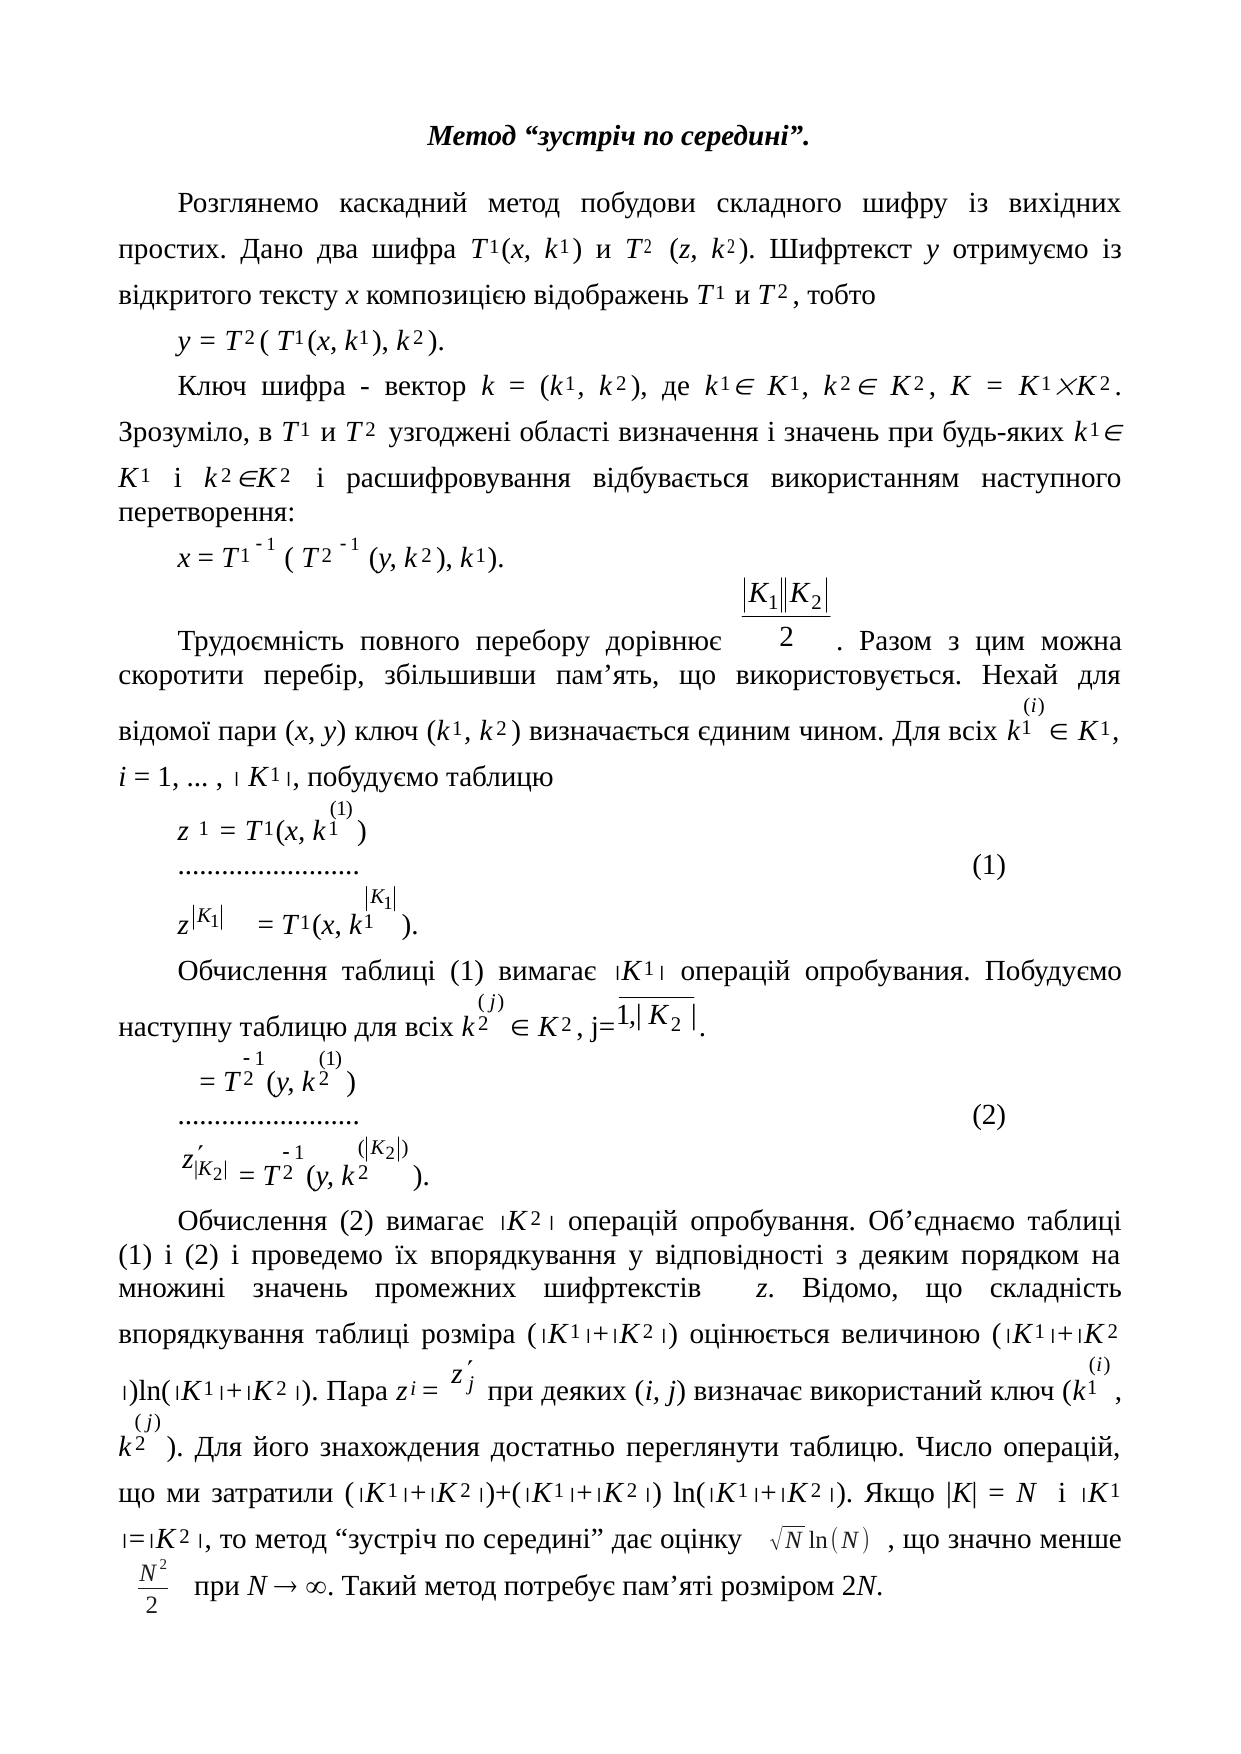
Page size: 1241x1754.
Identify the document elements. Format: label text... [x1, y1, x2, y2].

text y = Т( Т(х, k), k). [118, 310, 1122, 356]
text ......................... (2) [118, 1097, 1122, 1131]
text Розглянемо каскадний метод побудови складного шифру із вихідних простих. Дано два шифра Т(х, k) и Т (z, k). Шифртекст y отримуємо із відкритого тексту х композицією відображень Т и Т, тобто [118, 185, 1122, 310]
text х = Т ( Т (y, k), k). [118, 528, 1122, 573]
text z = Т(х, k) [118, 793, 1122, 847]
text z = Т(х, k). [118, 880, 1122, 941]
text Трудоємність повного перебору дорівнює . Разом з цим можна скоротити перебір, збільшивши пам’ять, що використовується. Нехай для відомої пари (х, y) ключ (k, k) визначається єдиним чином. Для всіх kÎ K, i = 1, ... , ½ K½, побудуємо таблицю [118, 573, 1122, 793]
text = Т(y, k). [118, 1131, 1122, 1191]
text Метод “зустріч по середині”. [118, 118, 1122, 152]
text = Т(y, k) [118, 1043, 1122, 1097]
text ......................... (1) [118, 847, 1122, 880]
text Обчислення (2) вимагає ½K½ операцій опробування. Об’єднаємо таблиці (1) і (2) і проведемо їх впорядкування у відповідності з деяким порядком на множині значень промежних шифртекстів z. Відомо, що складність впорядкування таблиці розміра (½K½+½K½) оцінюється величиною (½K½+½K½)ln(½K½+½K½). Пара z= при деяких (i, j) визначає використаний ключ (k, k). Для його знахождения достатньо переглянути таблицю. Число операцій, що ми затратили (½K½+½K½)+(½K½+½K½) ln(½K½+½K½). Якщо |K| = N і ½K½=½K½, то метод “зустріч по середині” дає оцінку , що значно менше при N ® ¥. Такий метод потребує пам’яті розміром 2N. [118, 1191, 1122, 1618]
text Ключ шифра - вектор k = (k, k), де kÎ K, kÎ K, K = K´K. Зрозуміло, в Т и Т узгоджені області визначення і значень при будь-яких kÎ K і kÎK і расшифровування відбувається використанням наступного перетворення: [118, 356, 1122, 528]
text Обчислення таблиці (1) вимагає ½K½ операцій опробувания. Побудуємо наступну таблицю для всіх kÎ K, j=. [118, 941, 1122, 1043]
